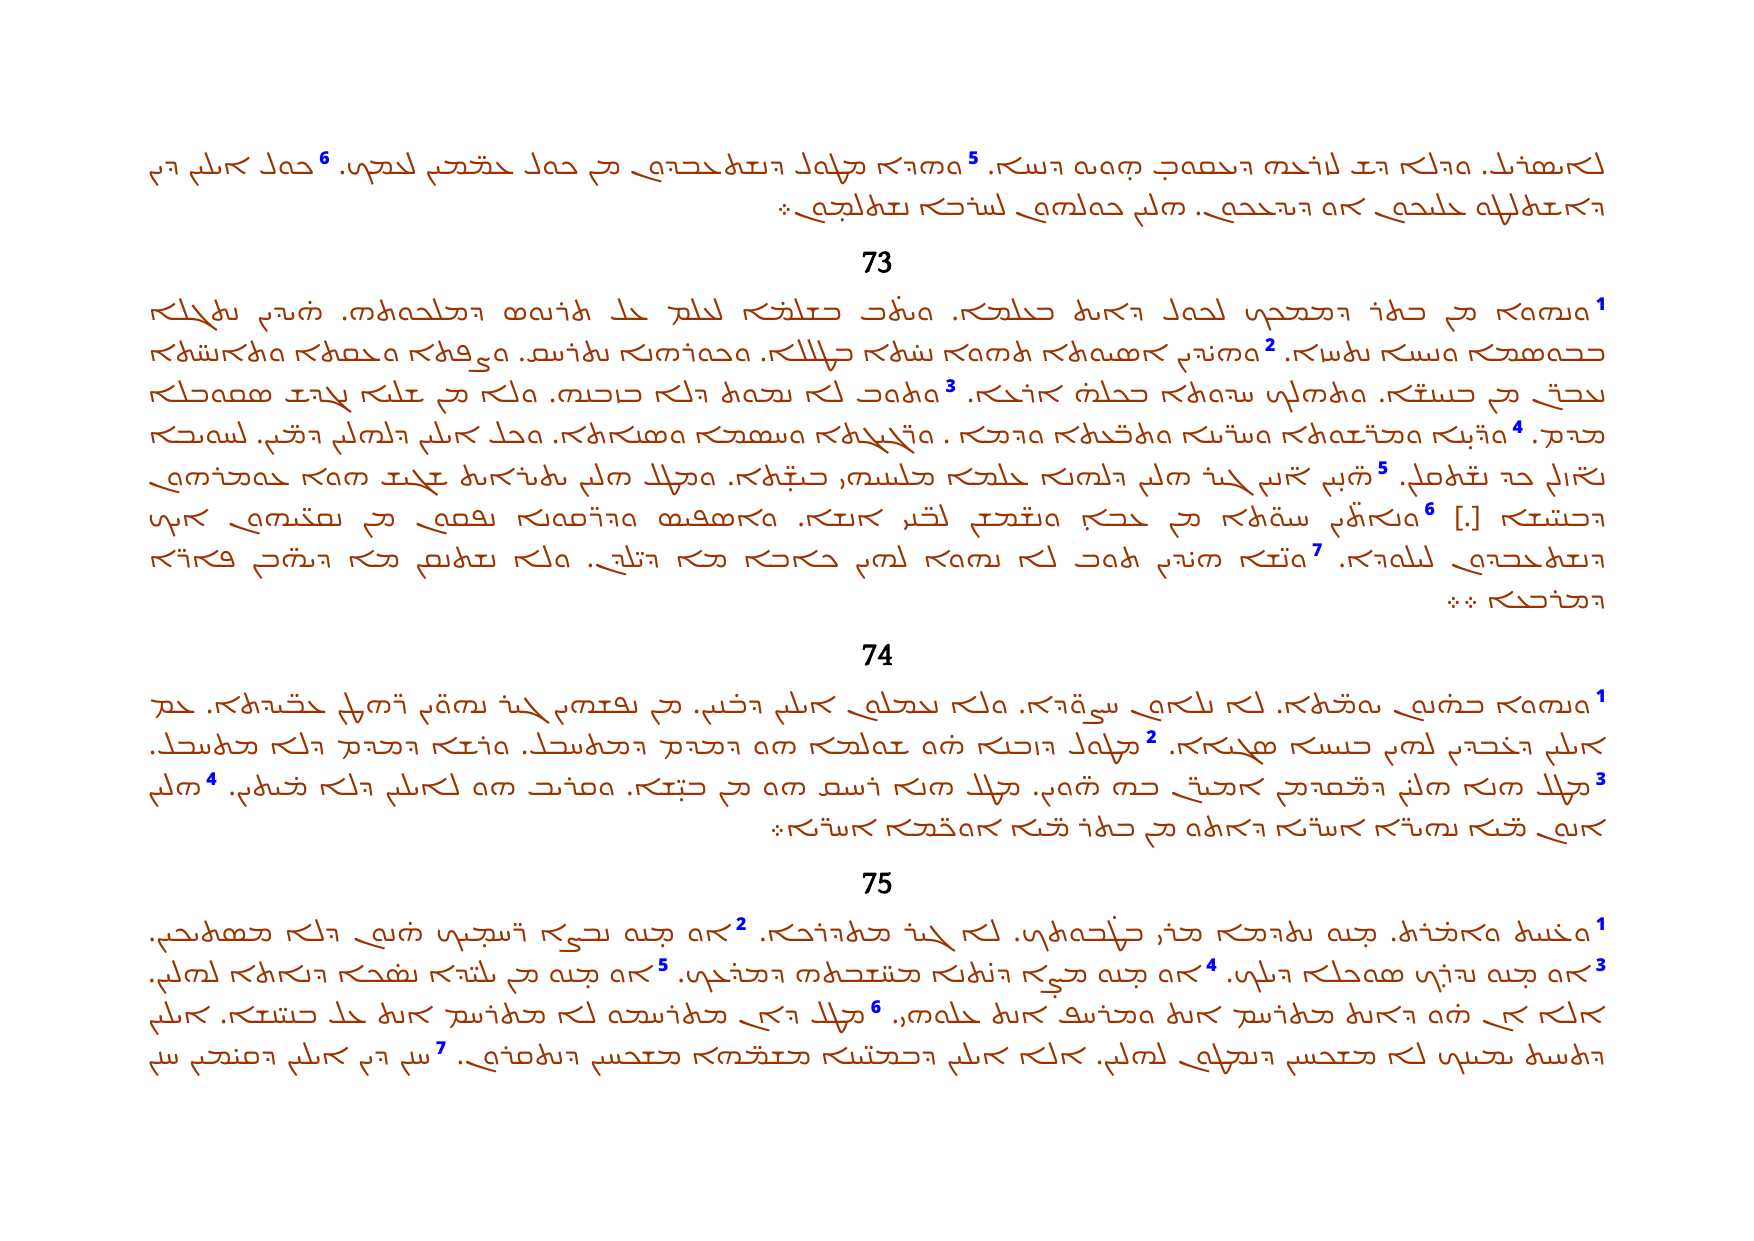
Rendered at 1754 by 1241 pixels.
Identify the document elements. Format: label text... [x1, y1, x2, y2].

text 1 ܘܢܗܘܐ ܡܢ ܒܬܪ ܕܡܡܟܟ ܠܟܘܠ ܕܐܝܬ ܒܥܠܡܐ. ܘܝܬ̇ܒ ܒܫܠܡ̇ܐ ܠܥܠܡ ܥܠ ܬܪܢܘܣ ܕܡܠܟܘܬܗ. ܗ̇ܝܕܝܢ ܢܬܓܠܐ ܒܒܘܣܡܐ ܘܢܝܚܐ ܢܬܚܙܐ. 2 ܘܗܝ̇ܕܝܢ ܐܣܝܘܬܐ ܬܗܘܐ ܢܚ̇ܬܐ ܒܛܠܠܐ. ܘܟܘܪܗܢܐ ܢܬܪܚܩ. ܘܨܦܬܐ ܘܥܩܬܐ ܘܬܐܢܚ̈ܬܐ ܢܥܒܖ̈ܢ ܡܢ ܒܢܝܢܫ̈ܐ. ܘܬܗܠܟ ܚܕܘܬܐ ܒܟܠܗ̇ ܐܪܥܐ. 3 ܘܬܘܒ ܠܐ ܢܡܘܬ ܕܠܐ ܒܙܒܢܗ. ܘܠܐ ܡܢ ܫܠܝܐ ܢܓܕܫ ܣܩܘܒܠܐ ܡܕܡ. 4 ܘܕ̈ܝ̣ܢܐ ܘܡܖ̈ܫܘܬܐ ܘܚܖ̈ܝܢܐ ܘܬܒ̈ܥܬܐ ܘܕܡܐ . ܘܖ̈ܓܝܓܬܐ ܘܚܣܡܐ ܘܣܢܐܬܐ. ܘܟܠ ܐܝܠܝܢ ܕܠܗܠܝܢ ܕܡ̈ܝܢ. ܠܚܘܝܒܐ ܢܐ̈ܙܠܢ ܟܕ ܢܫ̈ܬܩܠܢ. 5 ܗ̈ܢ̣ܝܢ ܐ̈ܢܝܢ ܓܝܪ ܗܠܝܢ ܕܠܗܢܐ ܥܠܡܐ ܡܠܝܢܝܗܝ ܒܝܫ̣̈ܬܐ. ܘܡܛܠ ܗܠܝܢ ܝܬܝܪܐܝܬ ܫܓܝܫ ܗܘܐ ܥܘܡܪܗܘܢ ܕܒܢܝ̈ܝܫܐ [.] 6 ܘܢܐܬ̈ܝܢ ܚܝܘ̈ܬܐ ܡܢ ܥܒܐ̣ ܘܢܫ̈ܡܫܢ ܠܒ̈ܢܝ ܐܢܫܐ. ܘܐܣܦܝܣ ܘܕܖ̈ܩܘܢܐ ܢܦܩܘܢ ܡܢ ܢܩܥ̈ܝܗܘܢ ܐܝܟ ܕܢܫܬܥܒܕܘܢ ܠܝܠܘܕܐ. 7 ܘܢ̈ܫܐ ܗܝ̇ܕܝܢ ܬܘܒ ܠܐ ܢܗܘܐ ܠܗܝܢ ܟܐܒܐ ܡܐ ܕܝ̈ܠܕܢ. ܘܠܐ ܢܫܬܢܩܢ ܡܐ ܕܝܗ̈ܒܢ ܦܐܖ̈ܐ ܕܡܪܒܥܐ ܀܀ [148, 293, 1606, 623]
text 1 ܘܥ̇ܢܝܬ ܘܐܡ̇ܪܬ. ܡ̣ܢܘ ܢܬܕܡܐ ܡܪܝ ܒܛ̇ܒܘܬܟ. ܠܐ ܓܝܪ ܡܬܕܪܟܐ. 2 ܐܘ ܡ̣ܢܘ ܢܒܨܐ ܖ̈ܚܡ̣ܝܟ ܗ̇ܢܘܢ ܕܠܐ ܡܣܬܝܟܝܢ. 3 ܐܘ ܡ̣ܢܘ ܢܕܪ̣ܟ ܣܘܟܠܐ ܕܝܠܟ. 4 ܐܘ ܡ̣ܢܘ ܡܨ̣ܐ ܕܢ̇ܬܢܐ ܡܚ̈ܫܒܬܗ ܕܡܕ̇ܥܟ. 5 ܐܘ ܡ̣ܢܘ ܡܢ ܝܠܝ̈ܕܐ ܢܣ̇ܟܐ ܕܢܐܬܐ ܠܗܠܝܢ. ܐܠܐ ܐܢ ܗ̇ܘ ܕܐܢܬ ܡܬܪܚܡ ܐܢܬ ܘܡܪܚܦ ܐܢܬ ܥܠܘܗܝ. 6 ܡܛܠ ܕܐܢ ܡܬܪܚܡܘ ܠܐ ܡܬܪܚܡ ܐܢܬ ܥܠ ܒܢܝ̈ܢܫܐ. ܐܝܠܝܢ ܕܬܚܝܬ ܝܡܝܢܟ ܠܐ ܡܫܟܚܝܢ ܕܢܡܛܘܢ ܠܗܠܝܢ. ܐܠܐ ܐܝܠܝܢ ܕܒܡܢ̈ܝܢܐ ܡܫܡ̈ܗܐ ܡܫܟܚܝܢ ܕܢܬܩܪܘܢ. 7 ܚܢܢ ܕܝܢ ܐܝܠܝܢ ܕܩܝ̇ܡܝܢ ܚܢܢ [148, 914, 1606, 1079]
text 73 [148, 242, 1606, 281]
text 75 [148, 863, 1606, 902]
text 74 [148, 635, 1606, 674]
text ܠܐܝܣܪܝܠ. ܘܕܠܐ ܕܫ ܠܙܪܥܗ ܕܝܥܩܘܒ̣ ܗ̣ܘܝܘ ܕܢܚܐ. 5 ܘܗܕܐ ܡܛܘܠ ܕܢܫܬܥܒܕܘܢ ܡܢ ܟܘܠ ܥܡ̈ܡܝܢ ܠܥܡܟ. 6 ܟܘܠ ܐܝܠܝܢ ܕܝܢ ܕܐܫܬܠܛܘ ܥܠܝܟܘܢ ܐܘ ܕܝܕܥܟܘܢ. ܗܠܝܢ ܟܘܠܗܘܢ ܠܚܪܒܐ ܢܫܬܠܡ̣ܘܢ܀ [148, 148, 1606, 230]
text 1 ܘܢܗܘܐ ܒܗ̇ܢܘܢ ܝܘܡ̈ܬܐ. ܠܐ ܢܠܐܘܢ ܚܨܘ̈ܕܐ. ܘܠܐ ܢܥܡܠܘܢ ܐܝܠܝܢ ܕܒ̇ܢܝܢ. ܡܢ ܢܦܫܗܝܢ ܓܝܪ ܢܗܘ̈ܝܢ ܖ̈ܗܛܢ ܥܒ̈ܝܕܬܐ. ܥܡ ܐܝܠܝܢ ܕܥ̇ܒܕܝܢ ܠܗܝܢ ܒܢܝܚܐ ܣܓܝܐܐ. 2 ܡܛܘܠ ܕܙܒܢܐ ܗ̇ܘ ܫܘܠܡܐ ܗܘ ܕܡܕܡ ܕܡܬܚܒܠ. ܘܪܫܐ ܕܡܕܡ ܕܠܐ ܡܬܚܒܠ. 3 ܡܛܠ ܗܢܐ ܗܠܝ̇ܢ ܕܡ̈ܩܕܡܢ ܐܡܝܖ̈ܢ ܒܗ ܗ̈ܘܝܢ. ܡܛܠ ܗܢܐ ܪܚܝܩ ܗܘ ܡܢ ܒܝ̣̈ܫܐ. ܘܩܪܝܒ ܗܘ ܠܐܝܠܝܢ ܕܠܐ ܡ̇ܝܬܝܢ. 4 ܗܠܝܢ ܐܢܘܢ ܡ̈ܝܐ ܢܗܝܖ̈ܐ ܐܚܖ̈ܝܐ ܕܐܬܘ ܡܢ ܒܬܪ ܡ̈ܝܐ ܐܘܟ̈ܡܐ ܐܚܖ̈ܝܐ܀ [148, 686, 1606, 851]
